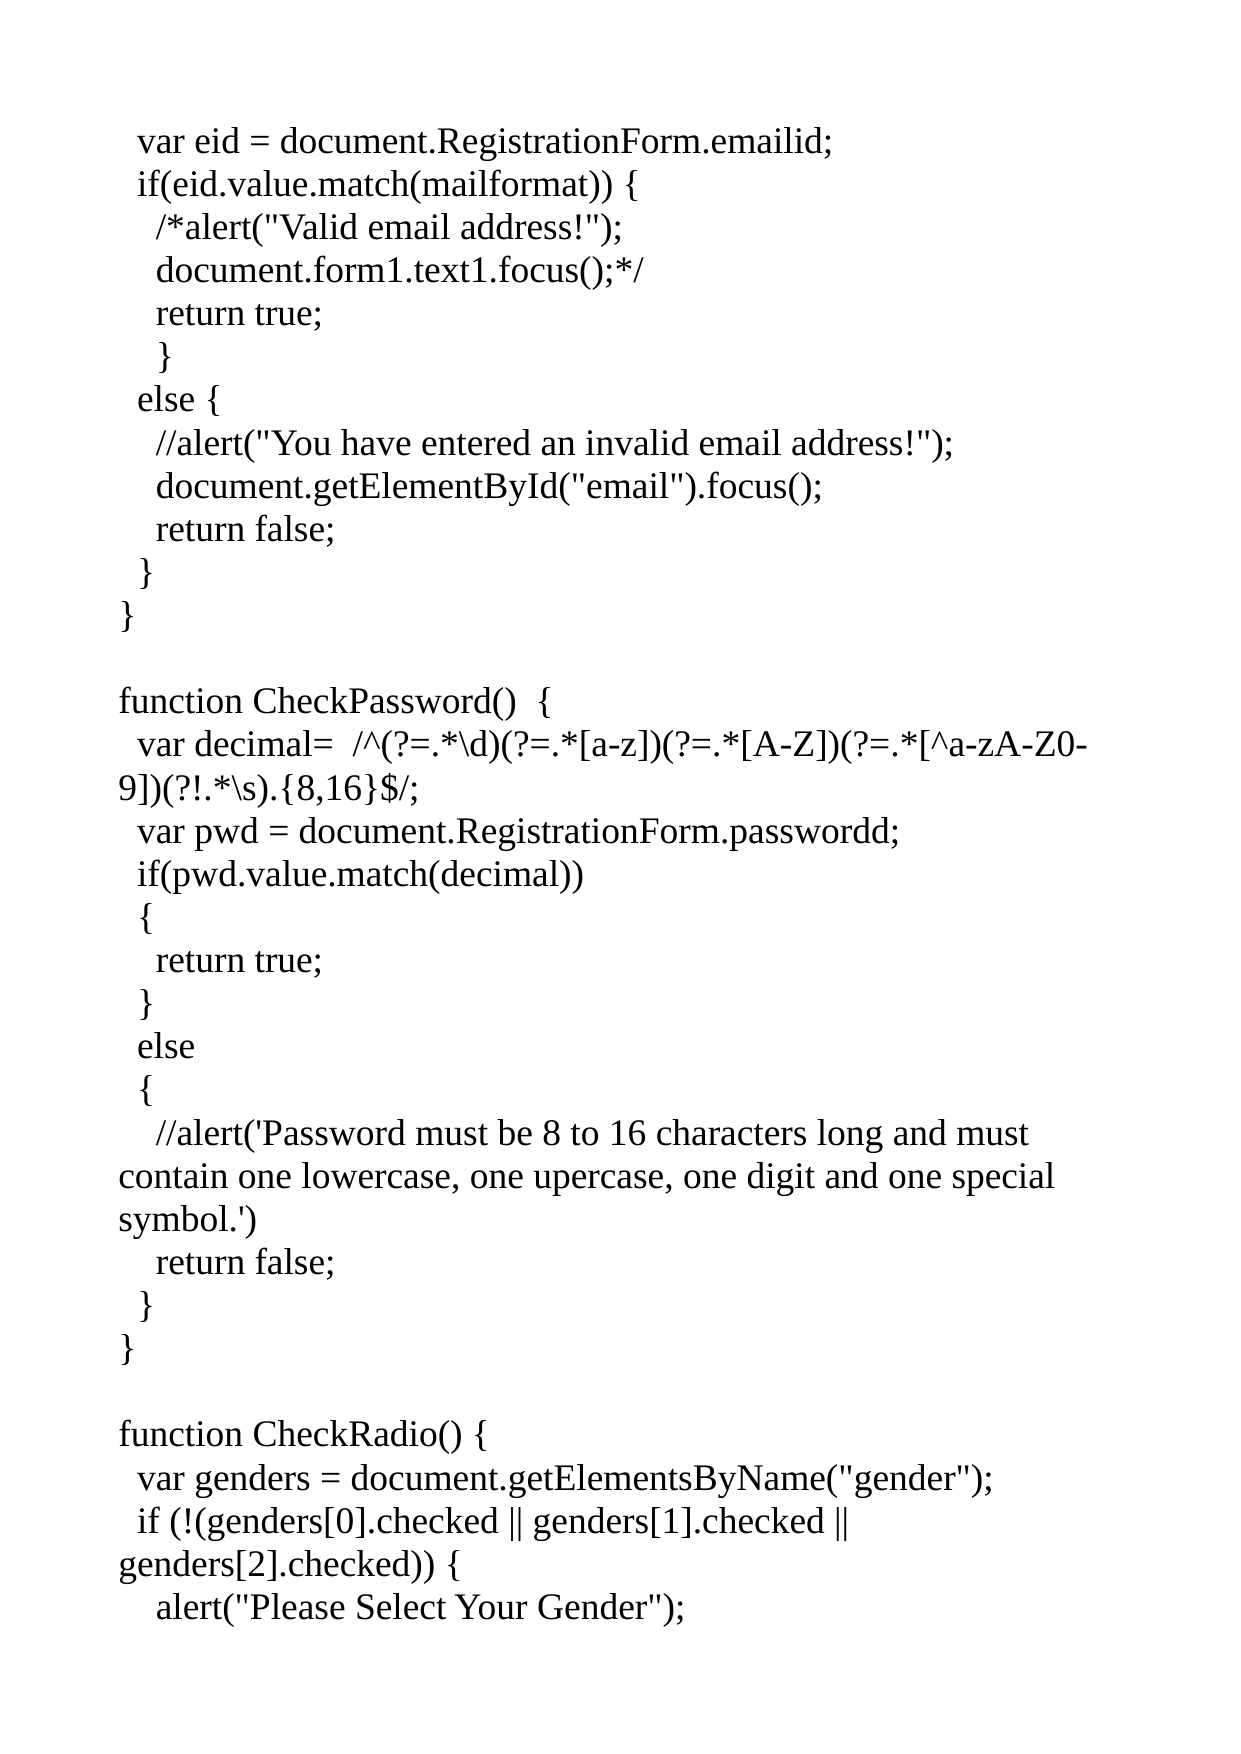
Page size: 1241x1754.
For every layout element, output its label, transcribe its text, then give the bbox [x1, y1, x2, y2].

text return false; [118, 506, 1122, 549]
text document.form1.text1.focus();*/ [118, 247, 1122, 291]
text } [118, 592, 1122, 636]
text else [118, 1024, 1122, 1067]
text function CheckPassword() { [118, 679, 1122, 722]
text if(eid.value.match(mailformat)) { [118, 161, 1122, 204]
text if (!(genders[0].checked || genders[1].checked || genders[2].checked)) { [118, 1498, 1122, 1584]
text function CheckRadio() { [118, 1412, 1122, 1455]
text var pwd = document.RegistrationForm.passwordd; [118, 808, 1122, 851]
text } [118, 334, 1122, 377]
text document.getElementById("email").focus(); [118, 463, 1122, 506]
text alert("Please Select Your Gender"); [118, 1584, 1122, 1627]
text } [118, 1326, 1122, 1369]
text var genders = document.getElementsByName("gender"); [118, 1455, 1122, 1498]
text return true; [118, 937, 1122, 981]
text { [118, 1067, 1122, 1110]
text if(pwd.value.match(decimal)) [118, 851, 1122, 894]
text return false; [118, 1239, 1122, 1282]
text { [118, 894, 1122, 937]
text return true; [118, 291, 1122, 334]
text var decimal= /^(?=.*\d)(?=.*[a-z])(?=.*[A-Z])(?=.*[^a-zA-Z0-9])(?!.*\s).{8,16}$/; [118, 722, 1122, 808]
text /*alert("Valid email address!"); [118, 204, 1122, 247]
text //alert('Password must be 8 to 16 characters long and must contain one lowercase, one upercase, one digit and one special symbol.') [118, 1110, 1122, 1239]
text var eid = document.RegistrationForm.emailid; [118, 118, 1122, 161]
text } [118, 1282, 1122, 1326]
text } [118, 549, 1122, 592]
text } [118, 981, 1122, 1024]
text //alert("You have entered an invalid email address!"); [118, 420, 1122, 463]
text else { [118, 377, 1122, 420]
